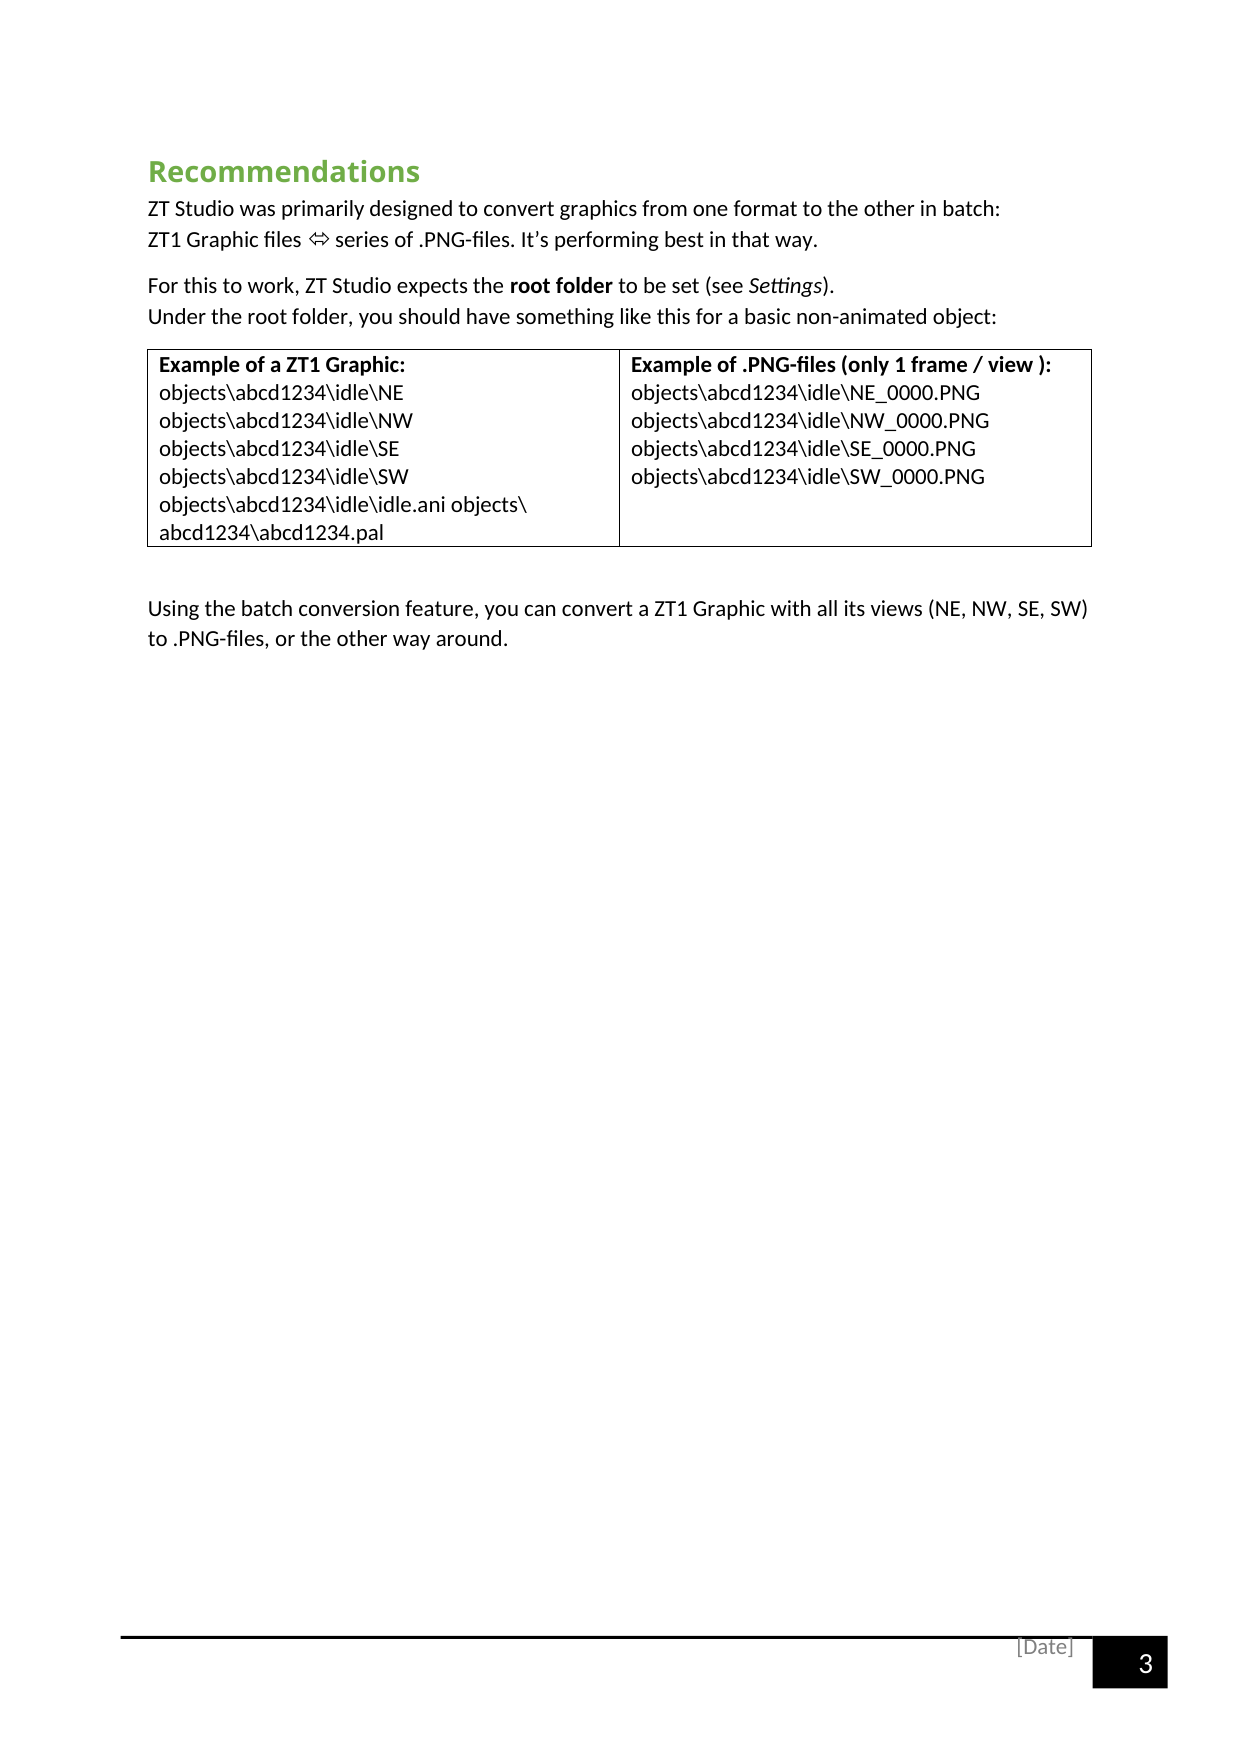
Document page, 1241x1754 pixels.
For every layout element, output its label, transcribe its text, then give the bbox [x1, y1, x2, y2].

text ZT Studio was primarily designed to convert graphics from one format to the other in batch: ZT1 Graphic files  series of .PNG-files. It’s performing best in that way. [148, 194, 1093, 253]
text Using the batch conversion feature, you can convert a ZT1 Graphic with all its views (NE, NW, SE, SW) to .PNG-files, or the other way around. [148, 594, 1093, 652]
text For this to work, ZT Studio expects the root folder to be set (see Settings). Under the root folder, you should have something like this for a basic non-animated object: [148, 272, 1093, 330]
subtitle Recommendations [148, 152, 1093, 191]
table_header Example of a ZT1 Graphic: objects\abcd1234\idle\NE objects\abcd1234\idle\NW objects\abcd1234\idle\SE objects\abcd1234\idle\SW objects\abcd1234\idle\idle.ani objects\abcd1234\abcd1234.pal [148, 350, 619, 546]
table_header Example of .PNG-files (only 1 frame / view ): objects\abcd1234\idle\NE_0000.PNG objects\abcd1234\idle\NW_0000.PNG objects\abcd1234\idle\SE_0000.PNG objects\abcd1234\idle\SW_0000.PNG [620, 350, 1091, 546]
